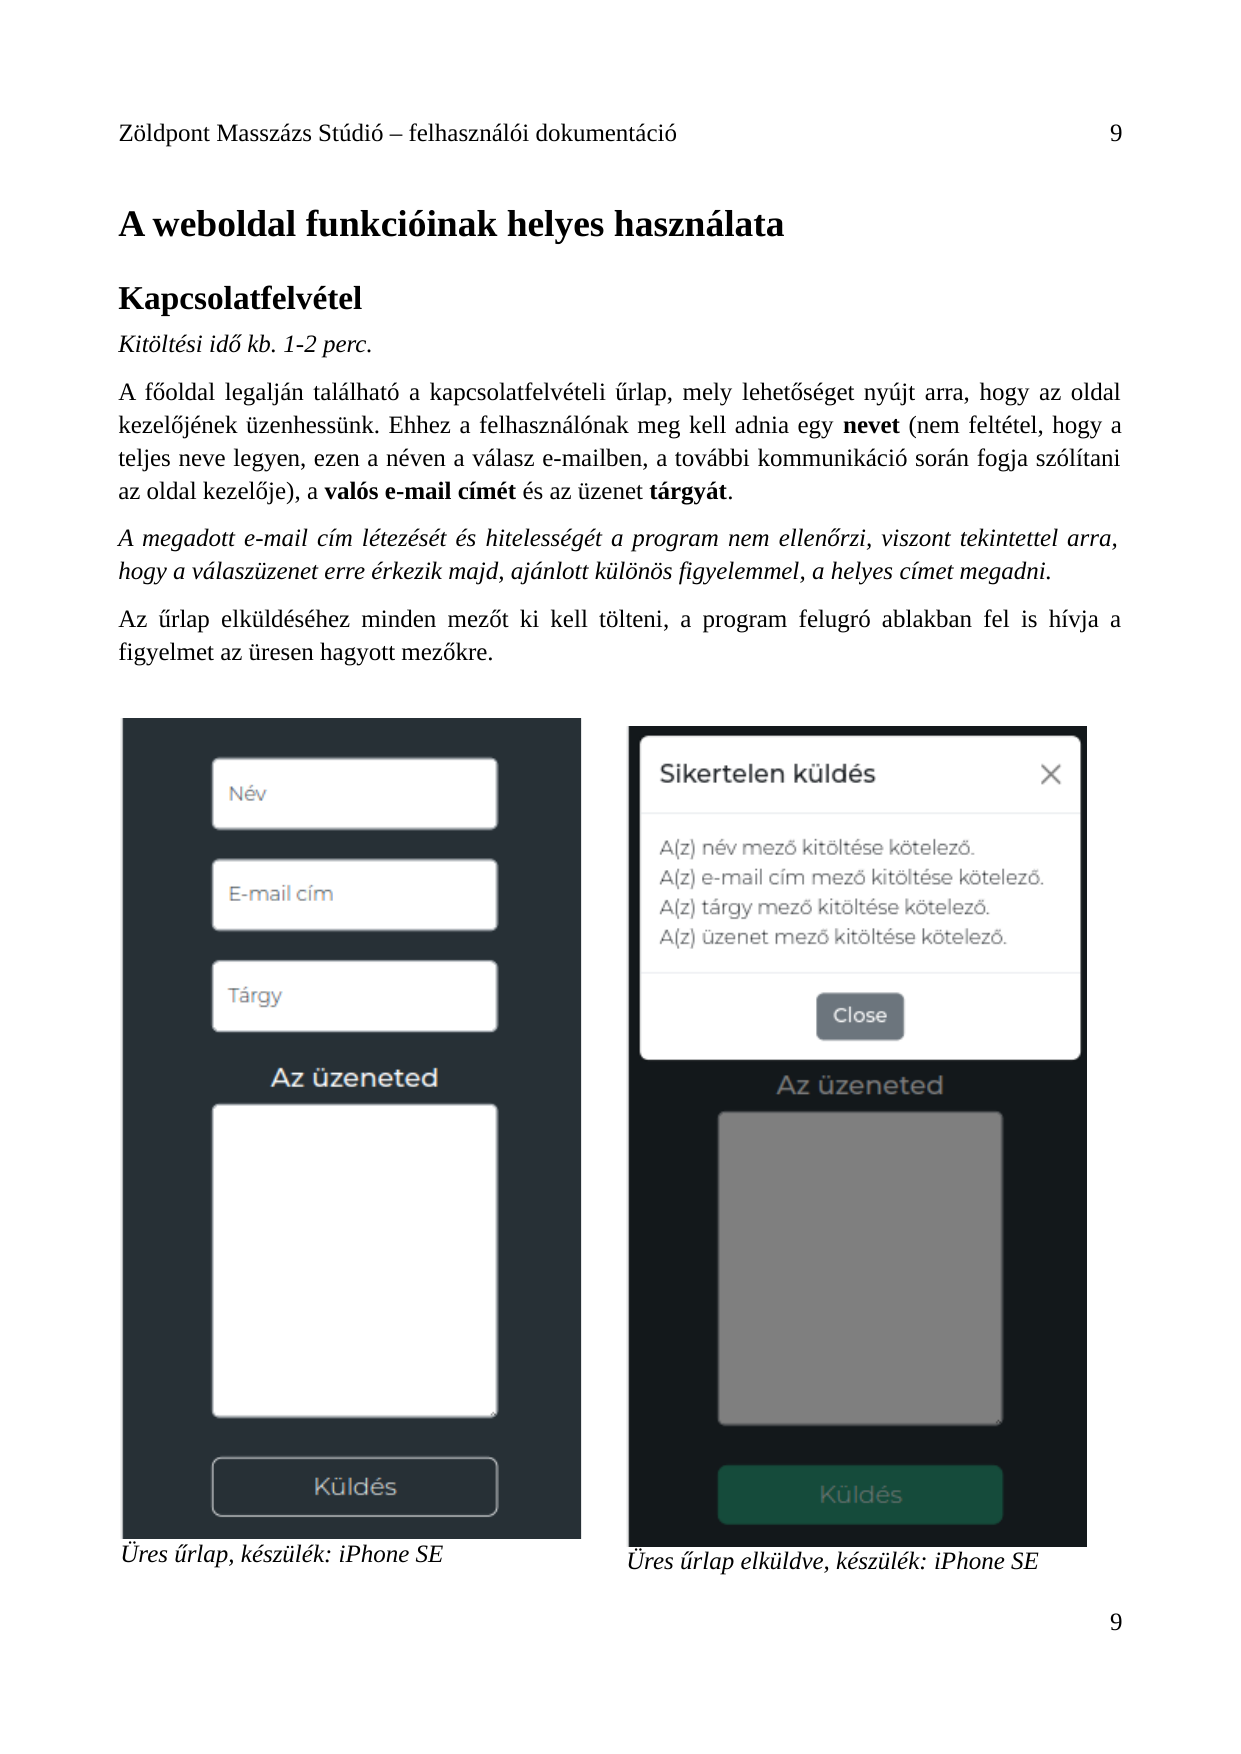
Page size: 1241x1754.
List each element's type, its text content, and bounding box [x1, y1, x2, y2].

text A főoldal legalján található a kapcsolatfelvételi űrlap, mely lehetőséget nyújt arra, hogy az oldal kezelőjének üzenhessünk. Ehhez a felhasználónak meg kell adnia egy nevet (nem feltétel, hogy a teljes neve legyen, ezen a néven a válasz e-mailben, a további kommunikáció során fogja szólítani az oldal kezelője), a valós e-mail címét és az üzenet tárgyát. [118, 377, 1122, 504]
subtitle Kapcsolatfelvétel [118, 278, 1122, 317]
text A megadott e-mail cím létezését és hitelességét a program nem ellenőrzi, viszont tekintettel arra, hogy a válaszüzenet erre érkezik majd, ajánlott különös figyelemmel, a helyes címet megadni. [118, 523, 1122, 585]
picture [120, 718, 582, 1539]
subtitle A weboldal funkcióinak helyes használata [118, 202, 1122, 245]
text Üres űrlap elküldve, készülék: iPhone SE [626, 1547, 1087, 1575]
text Üres űrlap, készülék: iPhone SE [120, 1539, 581, 1568]
text Kitöltési idő kb. 1-2 perc. [118, 329, 1122, 358]
picture [626, 726, 1087, 1547]
text Az űrlap elküldéséhez minden mezőt ki kell tölteni, a program felugró ablakban fel is hívja a figyelmet az üresen hagyott mezőkre. [118, 604, 1122, 666]
